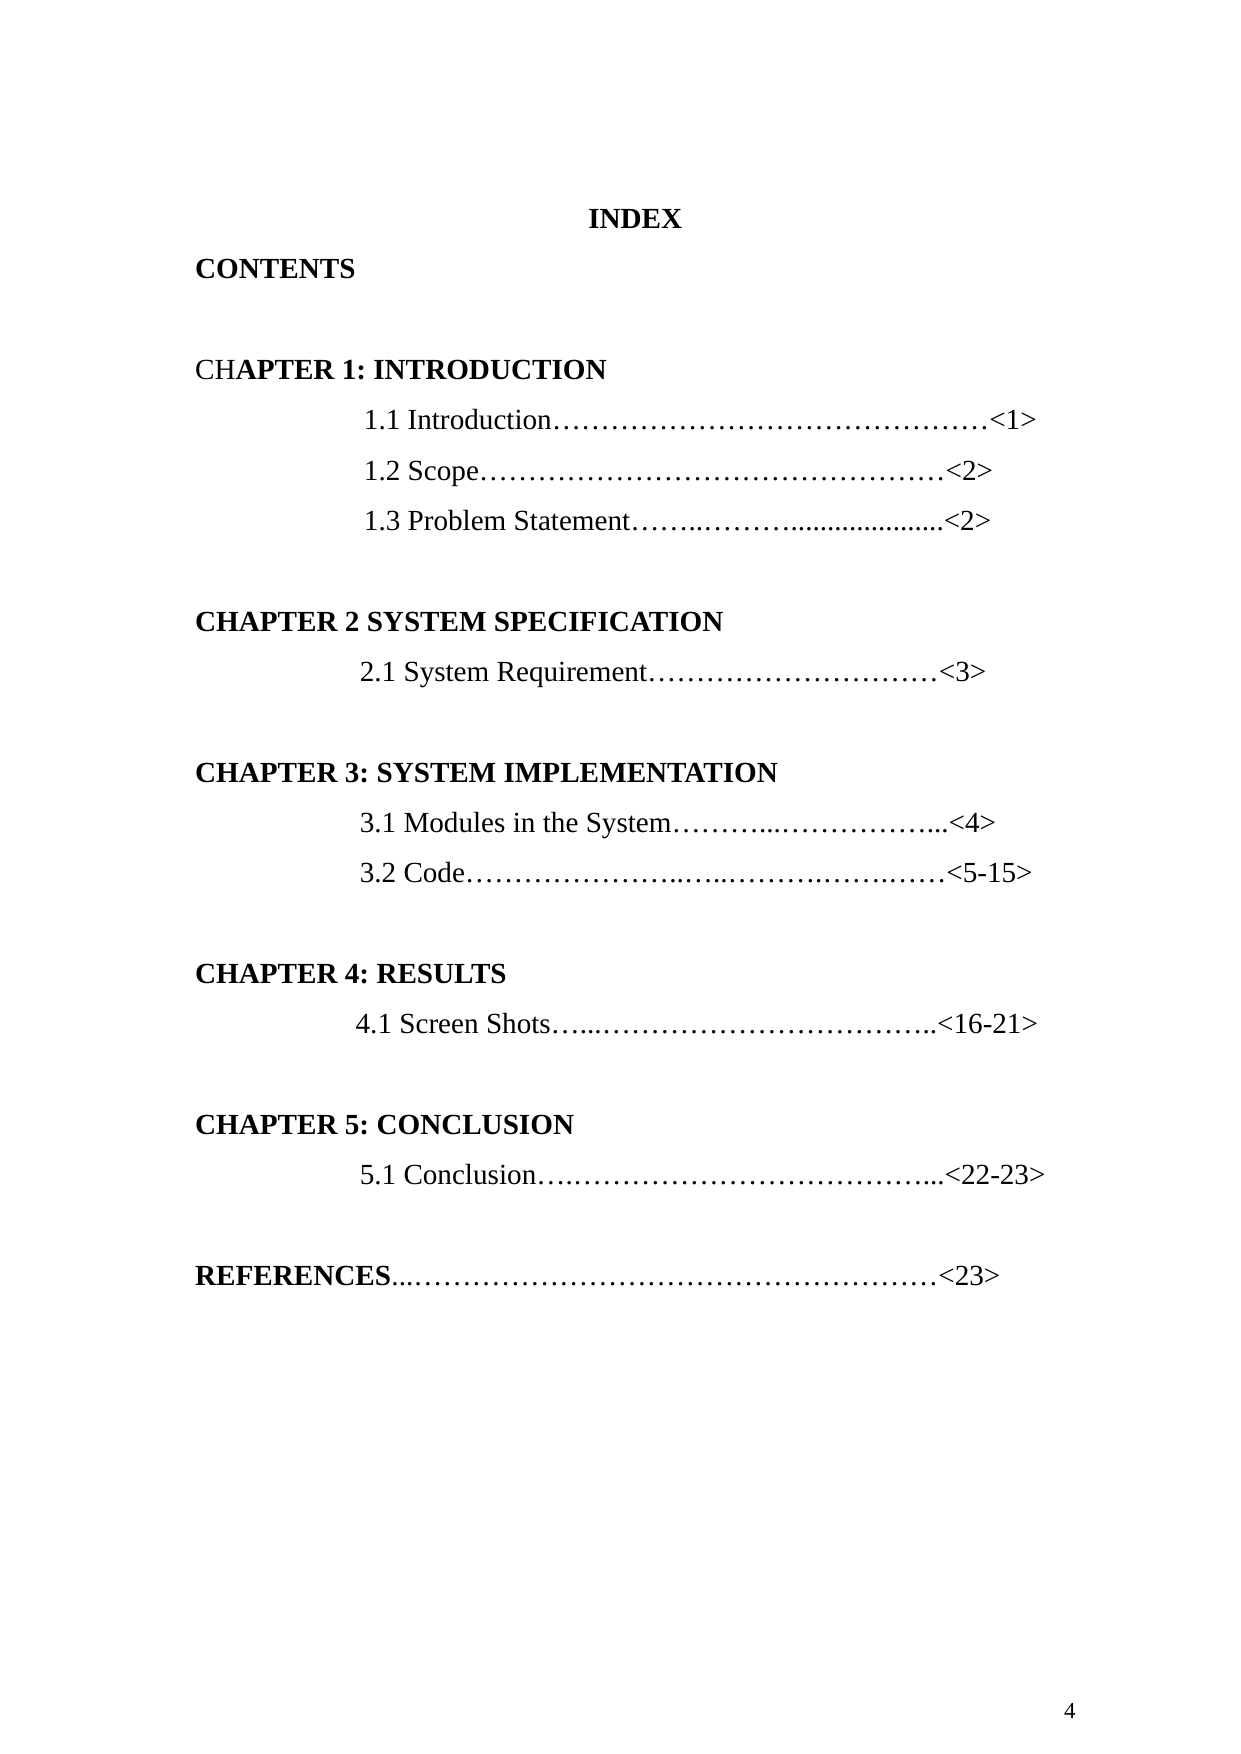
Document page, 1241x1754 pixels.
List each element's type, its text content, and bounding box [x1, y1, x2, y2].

list Introduction………………………………………<1> [364, 402, 1075, 436]
text CHAPTER 1: INTRODUCTION [195, 352, 1075, 386]
text 2.1 System Requirement…………………………<3> [195, 654, 1075, 688]
text INDEX [195, 201, 1075, 235]
text REFERENCES...………………………………………………<23> [195, 1258, 1075, 1291]
text CONTENTS [195, 252, 1075, 285]
text 4.1 Screen Shots…...……………………………..<16-21> [195, 1006, 1075, 1040]
text 3.2 Code…………………..…..……….…….……<5-15> [195, 855, 1075, 889]
text CHAPTER 3: SYSTEM IMPLEMENTATION [195, 755, 1075, 788]
text CHAPTER 5: CONCLUSION [195, 1107, 1075, 1140]
list Scope…………………………………………<2> [364, 453, 1075, 486]
text 3.1 Modules in the System………...……………...<4> [195, 805, 1075, 838]
text CHAPTER 2 SYSTEM SPECIFICATION [195, 604, 1075, 637]
text CHAPTER 4: RESULTS [195, 956, 1075, 989]
text 5.1 Conclusion….………………………………...<22-23> [195, 1157, 1075, 1191]
list Problem Statement……..……….....................<2> [364, 503, 1075, 537]
